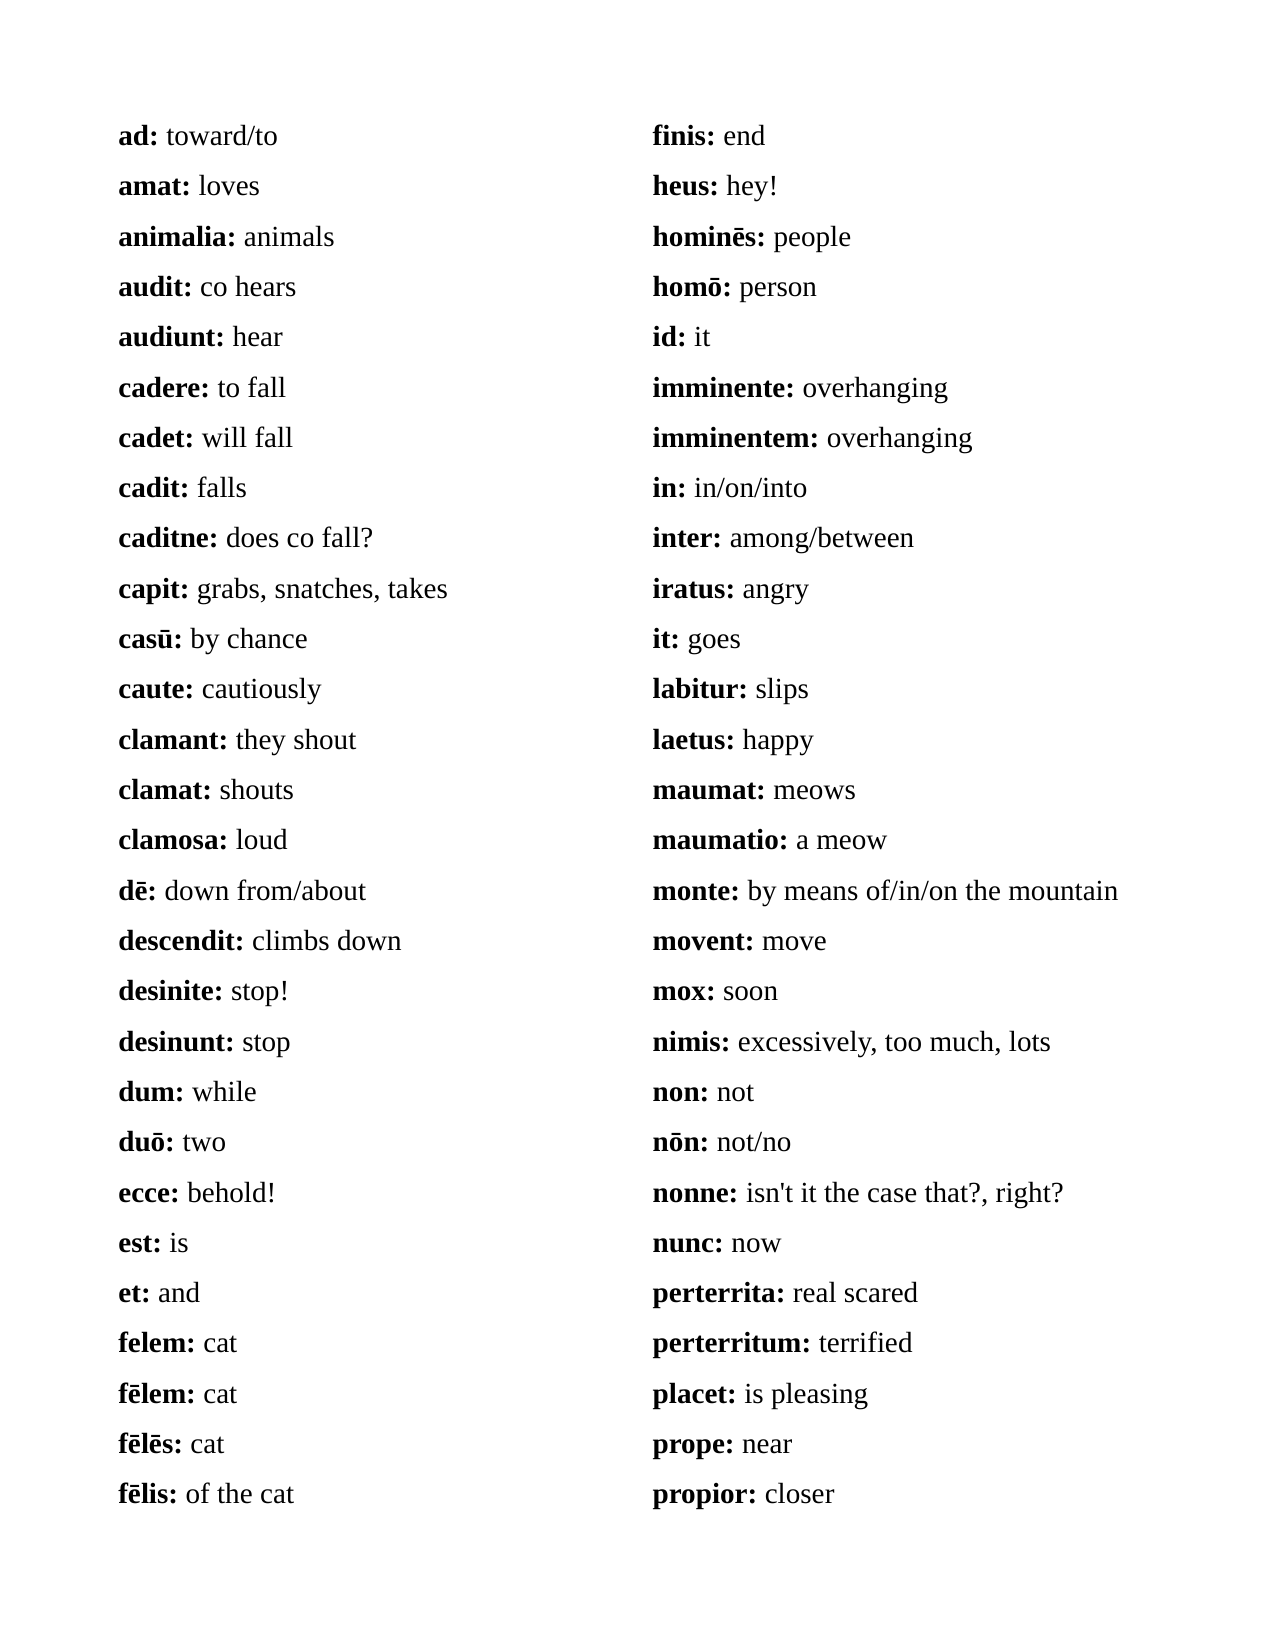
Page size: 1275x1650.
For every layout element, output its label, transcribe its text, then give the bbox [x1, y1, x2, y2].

text fēlem: cat [118, 1376, 622, 1409]
text clamat: shouts [118, 772, 622, 806]
text fēlis: of the cat [118, 1477, 622, 1510]
text dē: down from/about [118, 873, 622, 906]
text descendit: climbs down [118, 923, 622, 957]
text fēlēs: cat [118, 1426, 622, 1460]
text maumat: meows [652, 772, 1157, 806]
text nimis: excessively, too much, lots [652, 1024, 1157, 1057]
text laetus: happy [652, 722, 1157, 755]
text audiunt: hear [118, 319, 622, 353]
text felem: cat [118, 1326, 622, 1359]
text amat: loves [118, 168, 622, 202]
text in: in/on/into [652, 470, 1157, 504]
text caute: cautiously [118, 672, 622, 705]
text cadere: to fall [118, 370, 622, 403]
text maumatio: a meow [652, 822, 1157, 856]
text iratus: angry [652, 571, 1157, 604]
text desinunt: stop [118, 1024, 622, 1057]
text clamant: they shout [118, 722, 622, 755]
text hominēs: people [652, 219, 1157, 252]
text nunc: now [652, 1225, 1157, 1258]
text movent: move [652, 923, 1157, 957]
text desinite: stop! [118, 973, 622, 1007]
text ad: toward/to [118, 118, 622, 152]
text ecce: behold! [118, 1175, 622, 1208]
text placet: is pleasing [652, 1376, 1157, 1409]
text animalia: animals [118, 219, 622, 252]
text duō: two [118, 1124, 622, 1158]
text clamosa: loud [118, 822, 622, 856]
text imminente: overhanging [652, 370, 1157, 403]
text perterritum: terrified [652, 1326, 1157, 1359]
text audit: co hears [118, 269, 622, 303]
text nōn: not/no [652, 1124, 1157, 1158]
text prope: near [652, 1426, 1157, 1460]
text homō: person [652, 269, 1157, 303]
text labitur: slips [652, 672, 1157, 705]
text casū: by chance [118, 621, 622, 655]
text nonne: isn't it the case that?, right? [652, 1175, 1157, 1208]
text imminentem: overhanging [652, 420, 1157, 453]
text cadit: falls [118, 470, 622, 504]
text finis: end [652, 118, 1157, 152]
text id: it [652, 319, 1157, 353]
text inter: among/between [652, 521, 1157, 554]
text mox: soon [652, 973, 1157, 1007]
text it: goes [652, 621, 1157, 655]
text non: not [652, 1074, 1157, 1108]
text est: is [118, 1225, 622, 1258]
text cadet: will fall [118, 420, 622, 453]
text et: and [118, 1275, 622, 1309]
text caditne: does co fall? [118, 521, 622, 554]
text capit: grabs, snatches, takes [118, 571, 622, 604]
text monte: by means of/in/on the mountain [652, 873, 1157, 906]
text heus: hey! [652, 168, 1157, 202]
text perterrita: real scared [652, 1275, 1157, 1309]
text dum: while [118, 1074, 622, 1108]
text propior: closer [652, 1477, 1157, 1510]
